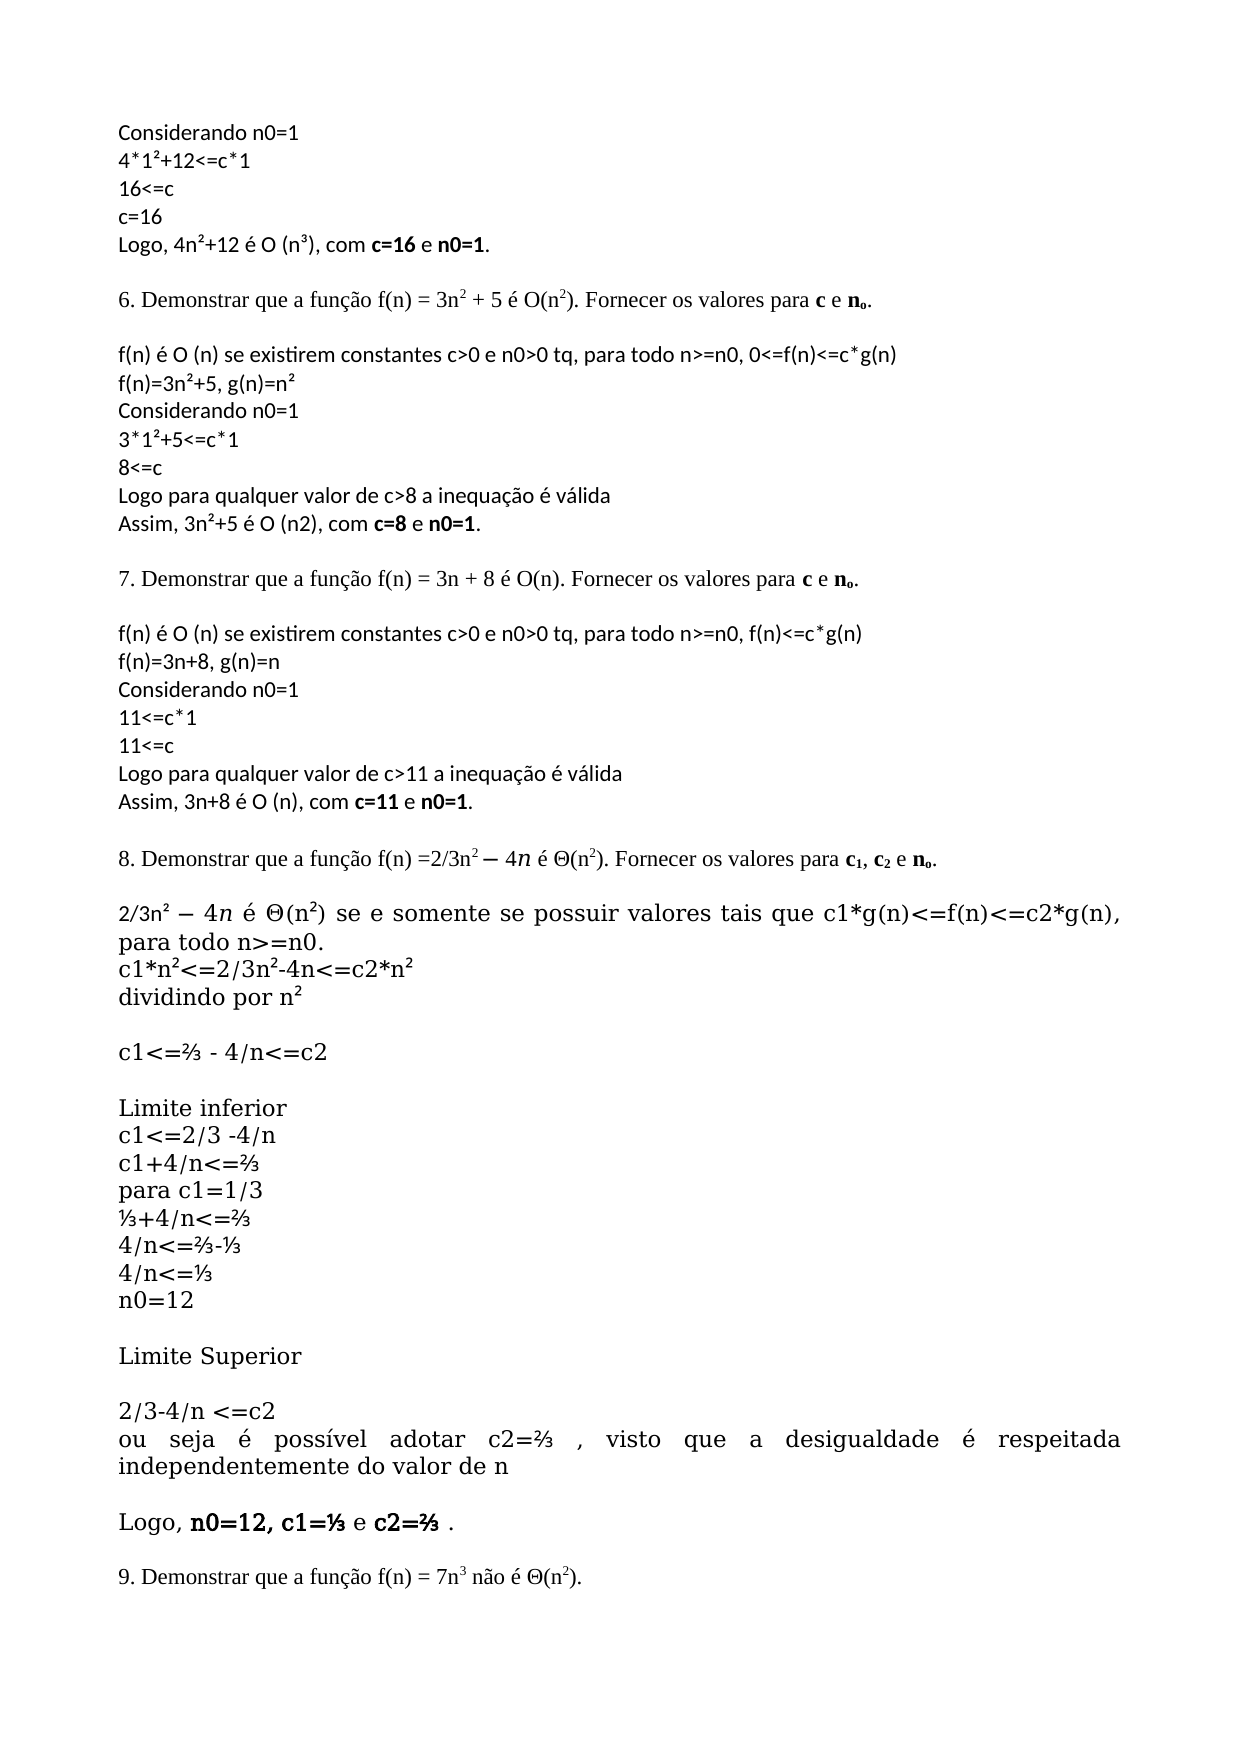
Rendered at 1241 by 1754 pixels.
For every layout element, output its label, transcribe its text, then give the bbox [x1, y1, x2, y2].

text f(n) é O (n) se existirem constantes c>0 e n0>0 tq, para todo n>=n0, 0<=f(n)<=c*g(n) [118, 341, 1122, 369]
text Logo para qualquer valor de c>8 a inequação é válida [118, 481, 1122, 509]
text 4/n<=⅔-⅓ [118, 1231, 1122, 1258]
text 7. Demonstrar que a função f(n) = 3n + 8 é O(n). Fornecer os valores para c e no. [118, 565, 1122, 591]
text f(n)=3n+8, g(n)=n [118, 647, 1122, 675]
text 9. Demonstrar que a função f(n) = 7n3 não é Θ(n2). [118, 1563, 1122, 1589]
text Considerando n0=1 [118, 675, 1122, 703]
text 4/n<=⅓ [118, 1258, 1122, 1286]
text c1+4/n<=⅔ [118, 1148, 1122, 1176]
text 11<=c*1 [118, 703, 1122, 731]
text Assim, 3n²+5 é O (n2), com c=8 e n0=1. [118, 509, 1122, 537]
text 11<=c [118, 731, 1122, 759]
text Limite Superior [118, 1342, 1122, 1369]
text n0=12 [118, 1286, 1122, 1313]
text 2/3-4/n <=c2 [118, 1397, 1122, 1424]
text 16<=c [118, 174, 1122, 202]
text f(n)=3n²+5, g(n)=n² [118, 369, 1122, 397]
text ou seja é possível adotar c2=⅔ , visto que a desigualdade é respeitada independentemente do valor de n [118, 1424, 1122, 1479]
text 8<=c [118, 453, 1122, 481]
text c1*n²<=2/3n²-4n<=c2*n² [118, 955, 1122, 982]
text para c1=1/3 [118, 1176, 1122, 1203]
text 2/3n² − 4𝑛 é Θ(n²) se e somente se possuir valores tais que c1*g(n)<=f(n)<=c2*g(n), para todo n>=n0. [118, 899, 1122, 955]
text Logo, n0=12, c1=⅓ e c2=⅔ . [118, 1508, 1122, 1535]
text Logo, 4n²+12 é O (n³), com c=16 e n0=1. [118, 230, 1122, 258]
text f(n) é O (n) se existirem constantes c>0 e n0>0 tq, para todo n>=n0, f(n)<=c*g(n) [118, 619, 1122, 647]
text c=16 [118, 202, 1122, 230]
text dividindo por n² [118, 982, 1122, 1010]
text Assim, 3n+8 é O (n), com c=11 e n0=1. [118, 787, 1122, 815]
text ⅓+4/n<=⅔ [118, 1203, 1122, 1231]
text Logo para qualquer valor de c>11 a inequação é válida [118, 759, 1122, 787]
text 4*1²+12<=c*1 [118, 146, 1122, 174]
text Considerando n0=1 [118, 397, 1122, 425]
text Considerando n0=1 [118, 118, 1122, 146]
text 8. Demonstrar que a função f(n) =2/3n2 − 4𝑛 é Θ(n2). Fornecer os valores para c1, c2 e no. [118, 843, 1122, 871]
text c1<=2/3 -4/n [118, 1121, 1122, 1148]
text c1<=⅔ - 4/n<=c2 [118, 1038, 1122, 1066]
text 3*1²+5<=c*1 [118, 425, 1122, 453]
text Limite inferior [118, 1093, 1122, 1121]
text 6. Demonstrar que a função f(n) = 3n2 + 5 é O(n2). Fornecer os valores para c e no. [118, 286, 1122, 313]
